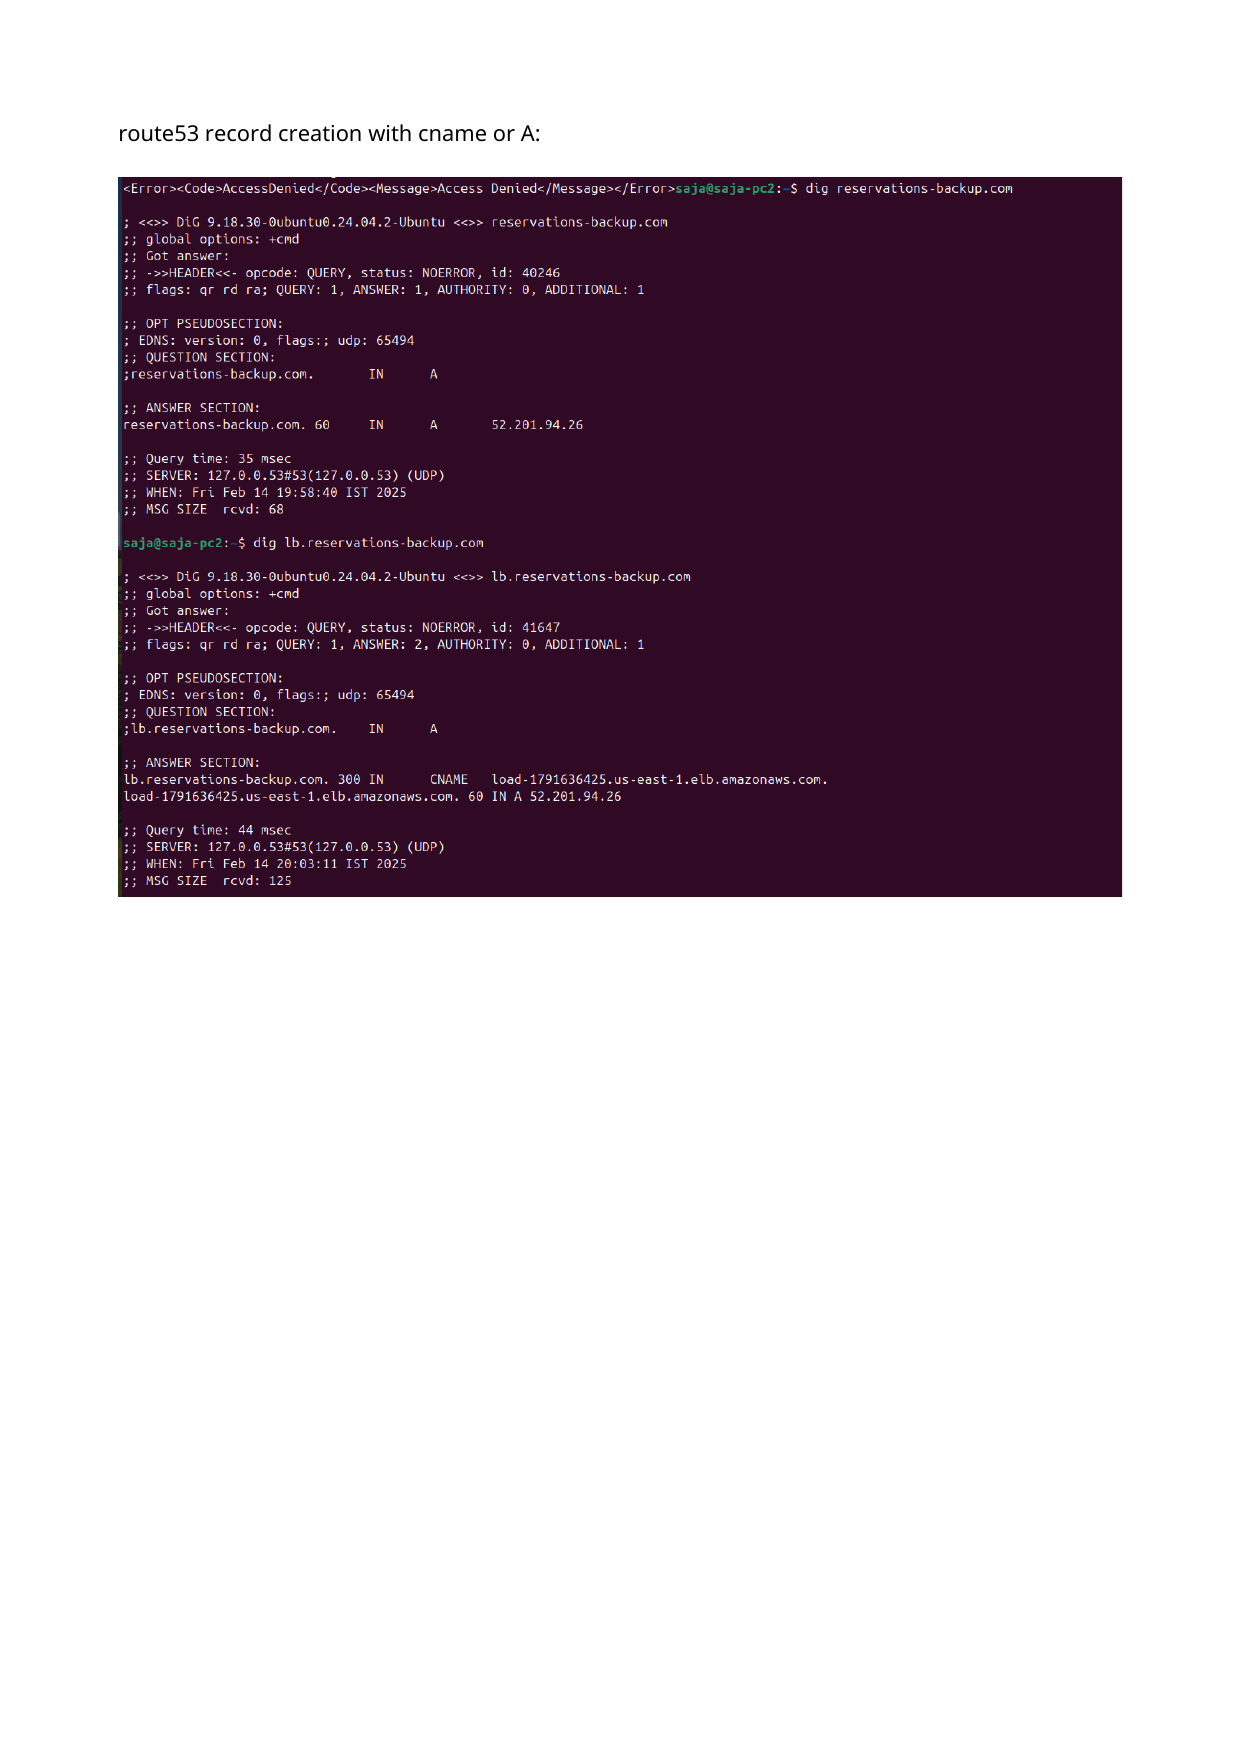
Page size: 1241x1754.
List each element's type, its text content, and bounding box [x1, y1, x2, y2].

text route53 record creation with cname or A: [118, 118, 1122, 148]
picture [118, 177, 1123, 897]
